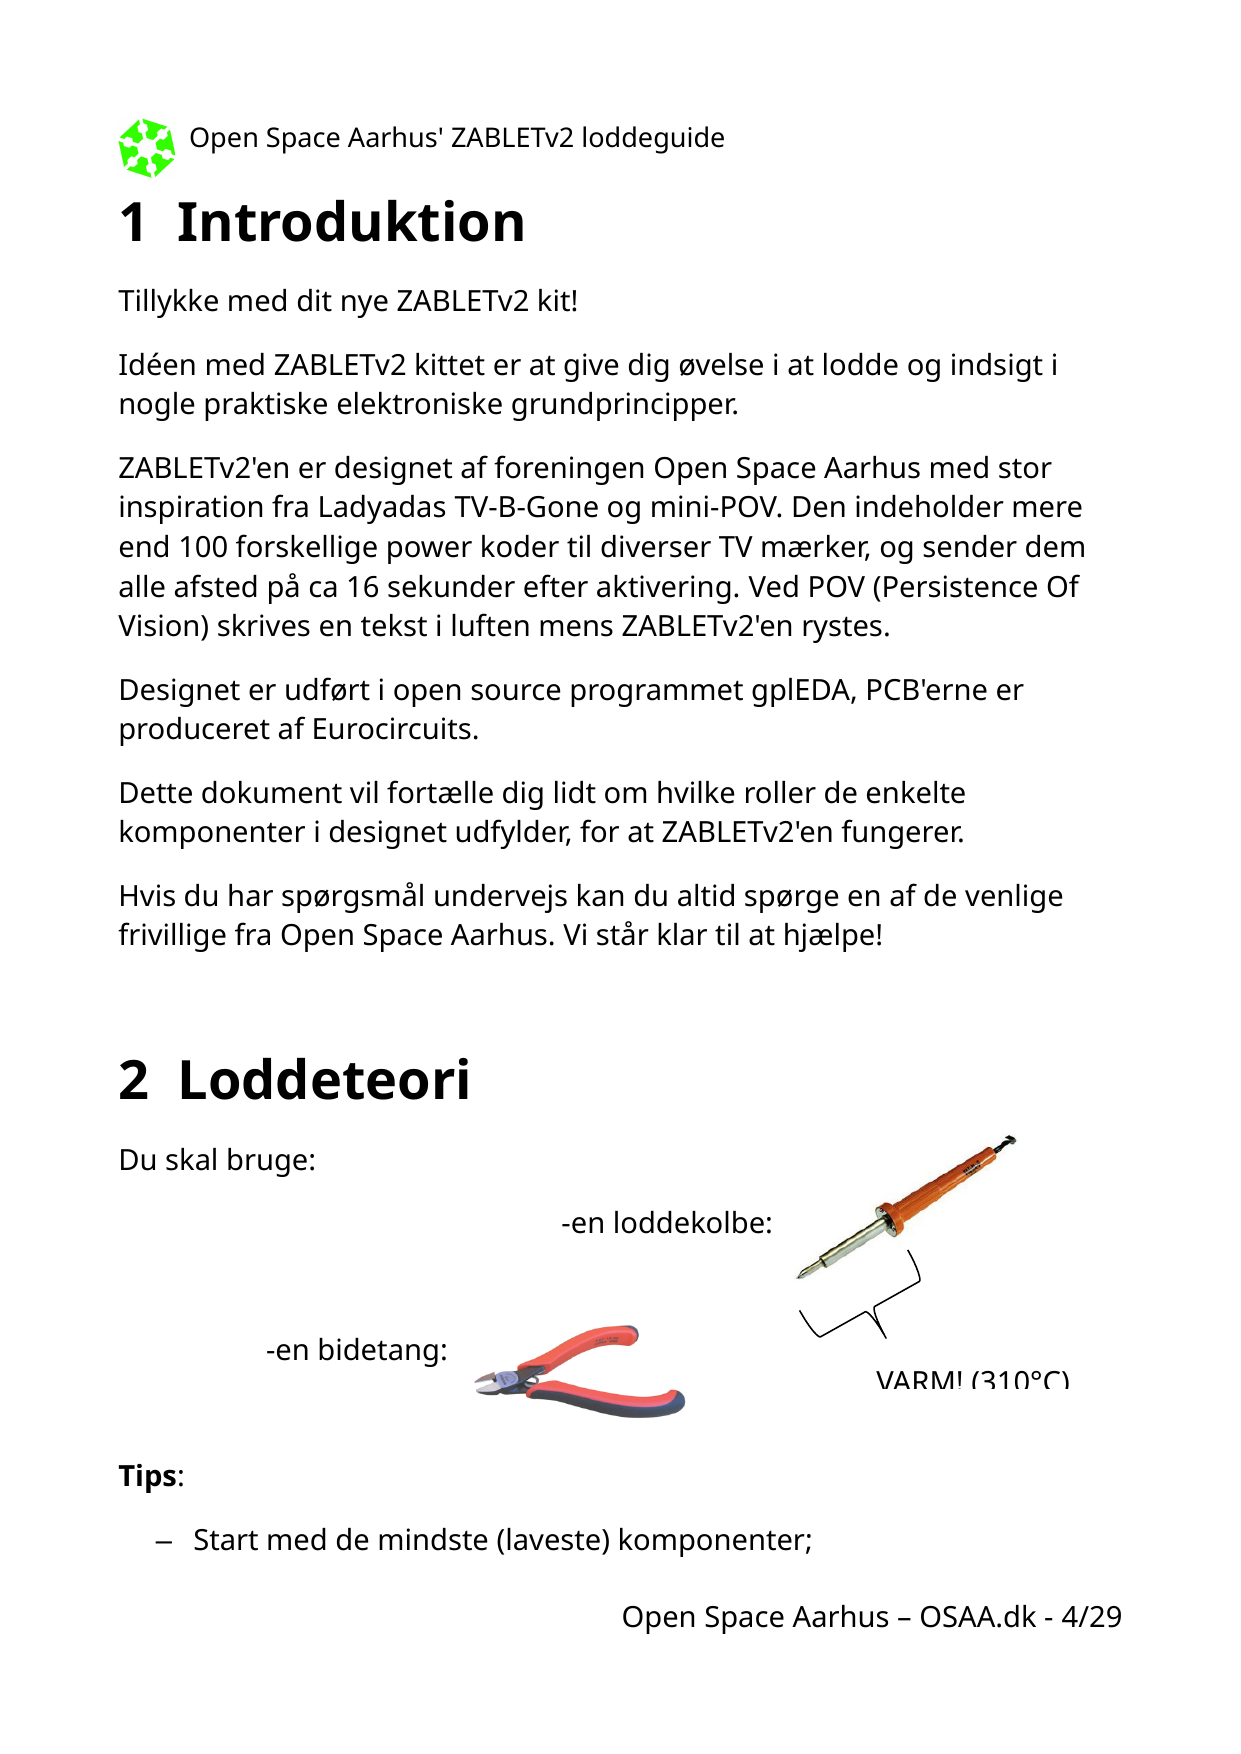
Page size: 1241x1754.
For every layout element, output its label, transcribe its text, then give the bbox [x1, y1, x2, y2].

list Start med de mindste (laveste) komponenter; [156, 1519, 1122, 1558]
subtitle Loddeteori [118, 1041, 1122, 1115]
picture [783, 1128, 1020, 1294]
picture [118, 118, 175, 178]
text [1020, 1202, 1122, 1242]
text Dette dokument vil fortælle dig lidt om hvilke roller de enkelte komponenter i designet udfylder, for at ZABLETv2'en fungerer. [118, 772, 1122, 851]
text VARM! (310°C) [876, 1361, 1081, 1388]
text Du skal bruge: [118, 1139, 783, 1178]
subtitle Introduktion [118, 183, 1122, 257]
text Tillykke med dit nye ZABLETv2 kit! [118, 281, 1122, 320]
text ZABLETv2'en er designet af foreningen Open Space Aarhus med stor inspiration fra Ladyadas TV-B-Gone og mini-POV. Den indeholder mere end 100 forskellige power koder til diverser TV mærker, og sender dem alle afsted på ca 16 sekunder efter aktivering. Ved POV (Persistence Of Vision) skrives en tekst i luften mens ZABLETv2'en rystes. [118, 447, 1122, 645]
text Idéen med ZABLETv2 kittet er at give dig øvelse i at lodde og indsigt i nogle praktiske elektroniske grundprincipper. [118, 344, 1122, 423]
text [1020, 1139, 1122, 1178]
text [698, 1329, 1122, 1396]
text Designet er udført i open source programmet gplEDA, PCB'erne er produceret af Eurocircuits. [118, 669, 1122, 748]
text Tips: [118, 1455, 1122, 1495]
text Hvis du har spørgsmål undervejs kan du altid spørge en af de venlige frivillige fra Open Space Aarhus. Vi står klar til at hjælpe! [118, 875, 1122, 954]
text -en bidetang: [118, 1329, 459, 1368]
picture [459, 1253, 698, 1491]
text -en loddekolbe: [118, 1202, 783, 1242]
